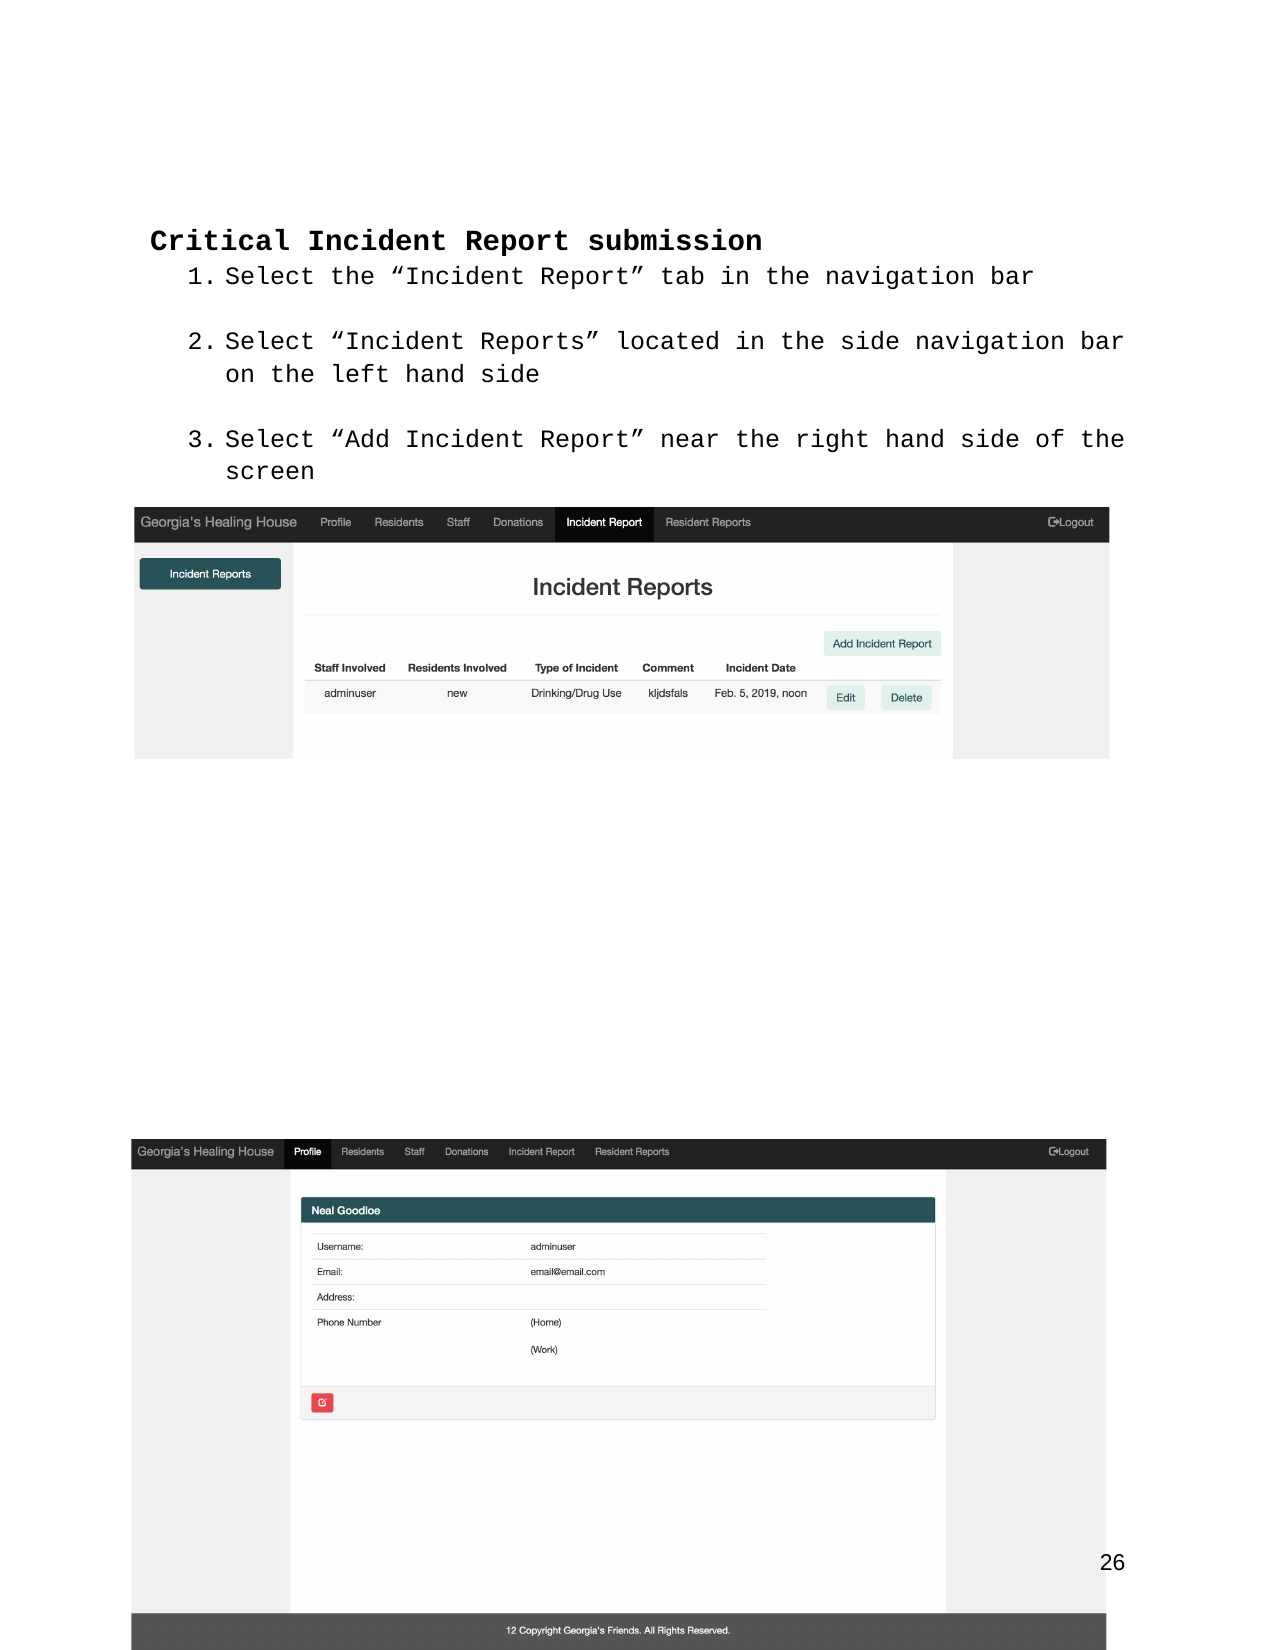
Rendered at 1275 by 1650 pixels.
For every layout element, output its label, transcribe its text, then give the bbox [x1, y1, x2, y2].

list Select “Incident Reports” located in the side navigation bar on the left hand side [187, 329, 1125, 389]
list Select the “Incident Report” tab in the navigation bar [187, 264, 1125, 292]
picture [131, 1139, 1107, 1650]
list Select “Add Incident Report” near the right hand side of the screen [187, 426, 1125, 487]
text Critical Incident Report submission [150, 226, 1125, 259]
picture [134, 507, 1110, 759]
